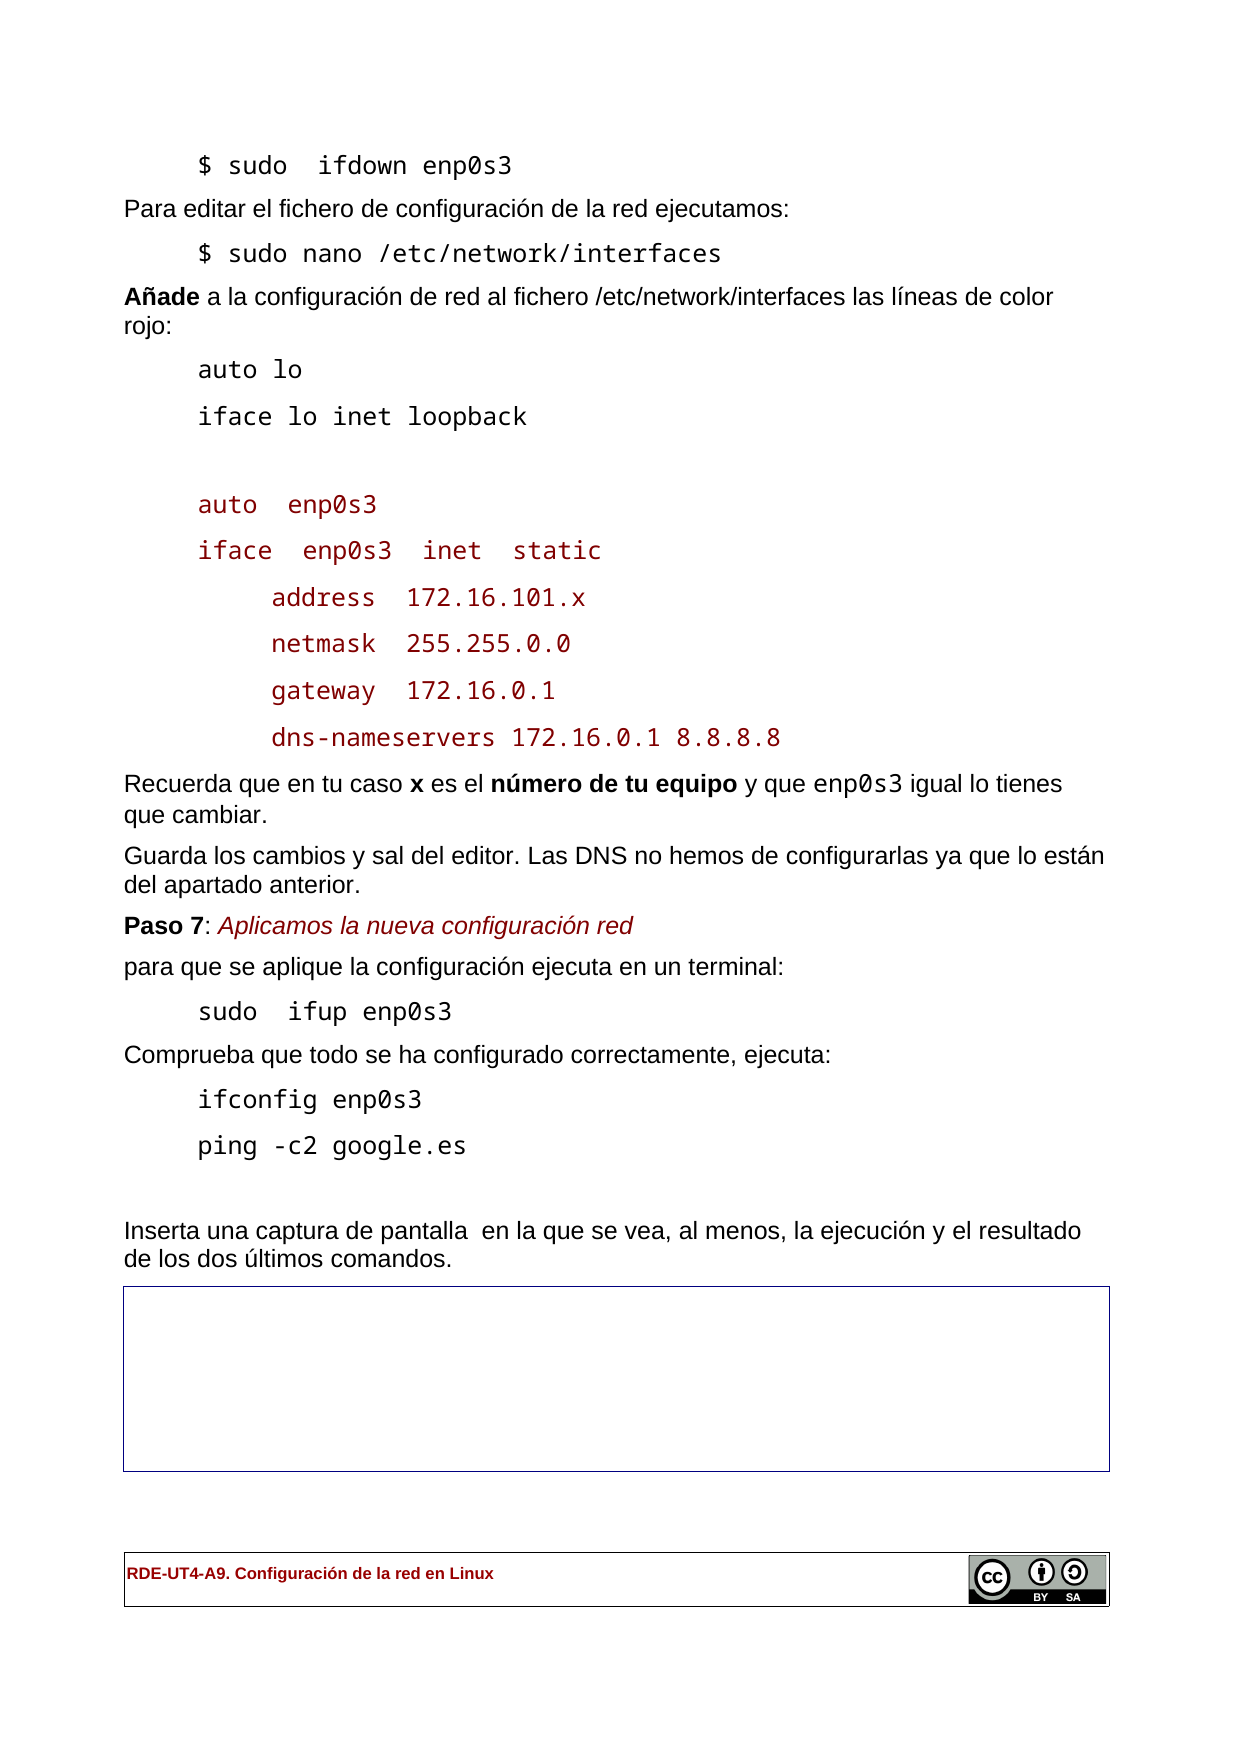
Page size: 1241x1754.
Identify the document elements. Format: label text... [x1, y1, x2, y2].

text ping -c2 google.es [197, 1128, 1109, 1162]
text ifconfig enp0s3 [197, 1081, 1109, 1115]
text $ sudo nano /etc/network/interfaces [197, 235, 1109, 269]
text netmask 255.255.0.0 [271, 626, 1109, 660]
text auto enp0s3 [197, 486, 1109, 520]
picture [968, 1555, 1107, 1604]
text Comprueba que todo se ha configurado correctamente, ejecuta: [123, 1040, 1109, 1069]
text Guarda los cambios y sal del editor. Las DNS no hemos de configurarlas ya que lo están del apartado anterior. [123, 841, 1109, 898]
text iface enp0s3 inet static [197, 533, 1109, 567]
text Paso 7: Aplicamos la nueva configuración red [123, 911, 1109, 940]
text $ sudo ifdown enp0s3 [123, 148, 1109, 182]
text address 172.16.101.x [271, 579, 1109, 613]
text Inserta una captura de pantalla en la que se vea, al menos, la ejecución y el resultado de los dos últimos comandos. [123, 1216, 1109, 1273]
text dns-nameservers 172.16.0.1 8.8.8.8 [271, 719, 1109, 753]
text para que se aplique la configuración ejecuta en un terminal: [123, 952, 1109, 981]
text sudo ifup enp0s3 [197, 993, 1109, 1028]
text iface lo inet loopback [197, 398, 1109, 433]
text Añade a la configuración de red al fichero /etc/network/interfaces las líneas de color rojo: [123, 282, 1109, 339]
table_header [124, 1287, 1109, 1471]
text Recuerda que en tu caso x es el número de tu equipo y que enp0s3 igual lo tienes que cambiar. [123, 766, 1109, 828]
text gateway 172.16.0.1 [271, 673, 1109, 707]
text auto lo [197, 352, 1109, 386]
text Para editar el fichero de configuración de la red ejecutamos: [123, 194, 1109, 223]
